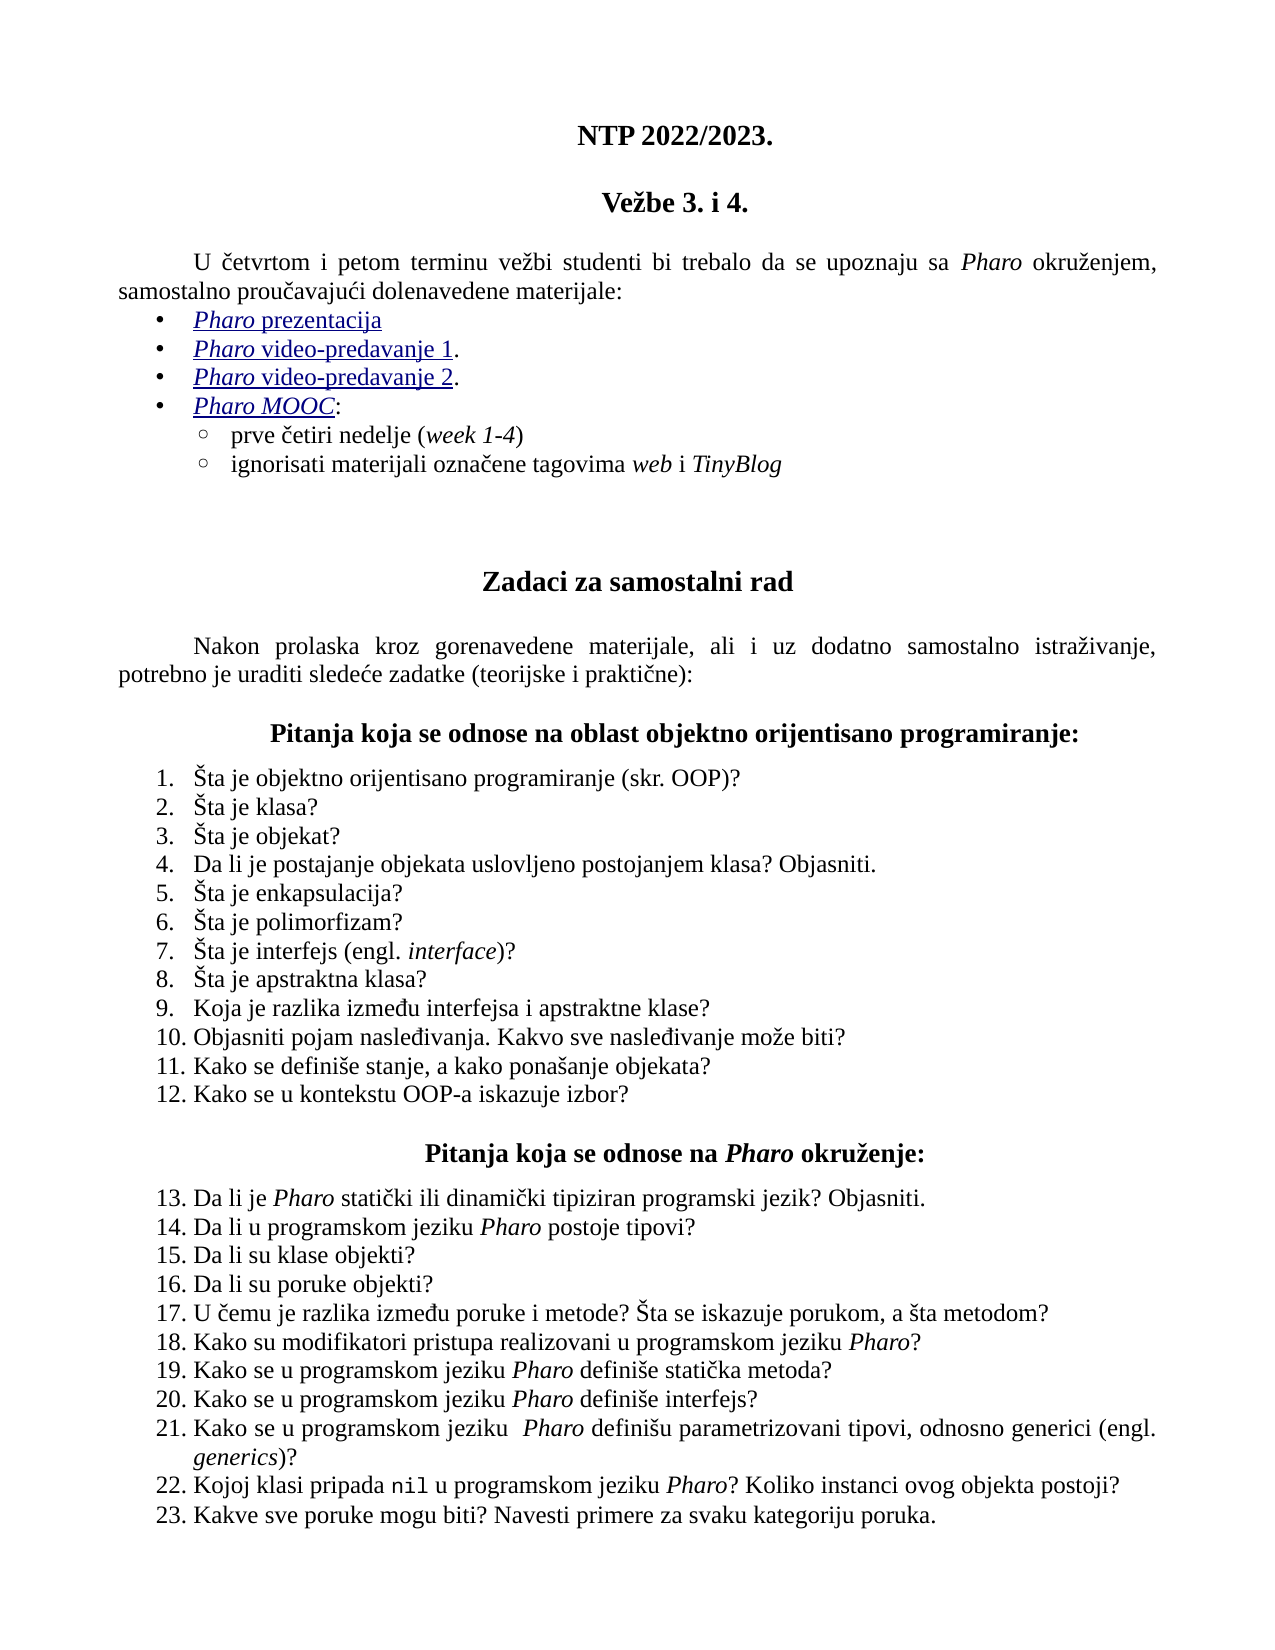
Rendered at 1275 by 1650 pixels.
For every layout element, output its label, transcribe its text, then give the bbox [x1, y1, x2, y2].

list U čemu je razlika između poruke i metode? Šta se iskazuje porukom, a šta metodom? [156, 1298, 1157, 1327]
list Kojoj klasi pripada nil u programskom jeziku Pharo? Koliko instanci ovog objekta postoji? [156, 1471, 1157, 1500]
text Pitanja koja se odnose na oblast objektno orijentisano programiranje: [118, 717, 1157, 748]
list Da li je Pharo statički ili dinamički tipiziran programski jezik? Objasniti. [156, 1183, 1157, 1212]
list Pharo MOOC: [156, 391, 1157, 420]
list Šta je interfejs (engl. interface)? [156, 936, 1157, 964]
list Šta je enkapsulacija? [156, 878, 1157, 907]
list Šta je klasa? [156, 792, 1157, 821]
text Pitanja koja se odnose na Pharo okruženje: [118, 1137, 1157, 1168]
list Objasniti pojam nasleđivanja. Kakvo sve nasleđivanje može biti? [156, 1022, 1157, 1051]
list Kako su modifikatori pristupa realizovani u programskom jeziku Pharo? [156, 1327, 1157, 1356]
list Pharo prezentacija [156, 305, 1157, 334]
list Da li je postajanje objekata uslovljeno postojanjem klasa? Objasniti. [156, 849, 1157, 878]
list Pharo video-predavanje 1. [156, 334, 1157, 362]
list Da li u programskom jeziku Pharo postoje tipovi? [156, 1212, 1157, 1241]
list Kako se u programskom jeziku Pharo definišu parametrizovani tipovi, odnosno generici (engl. generics)? [156, 1413, 1157, 1471]
text Nakon prolaska kroz gorenavedene materijale, ali i uz dodatno samostalno istraživanje, potrebno je uraditi sledeće zadatke (teorijske i praktične): [118, 631, 1157, 688]
list ignorisati materijali označene tagovima web i TinyBlog [193, 449, 1157, 477]
list Kako se u programskom jeziku Pharo definiše interfejs? [156, 1384, 1157, 1413]
text NTP 2022/2023. [118, 118, 1157, 152]
list Šta je apstraktna klasa? [156, 964, 1157, 993]
list Kako se u programskom jeziku Pharo definiše statička metoda? [156, 1356, 1157, 1384]
list Šta je objektno orijentisano programiranje (skr. OOP)? [156, 763, 1157, 792]
list Koja je razlika između interfejsa i apstraktne klase? [156, 993, 1157, 1022]
text Zadaci za samostalni rad [118, 564, 1157, 597]
text U četvrtom i petom terminu vežbi studenti bi trebalo da se upoznaju sa Pharo okruženjem, samostalno proučavajući dolenavedene materijale: [118, 247, 1157, 305]
text Vežbe 3. i 4. [118, 185, 1157, 219]
list Kako se definiše stanje, a kako ponašanje objekata? [156, 1051, 1157, 1079]
list Da li su klase objekti? [156, 1241, 1157, 1269]
list Kako se u kontekstu OOP-a iskazuje izbor? [156, 1079, 1157, 1108]
list Pharo video-predavanje 2. [156, 362, 1157, 391]
list Kakve sve poruke mogu biti? Navesti primere za svaku kategoriju poruka. [156, 1500, 1157, 1529]
list Šta je polimorfizam? [156, 907, 1157, 936]
list Šta je objekat? [156, 821, 1157, 849]
list prve četiri nedelje (week 1-4) [193, 420, 1157, 449]
list Da li su poruke objekti? [156, 1269, 1157, 1298]
